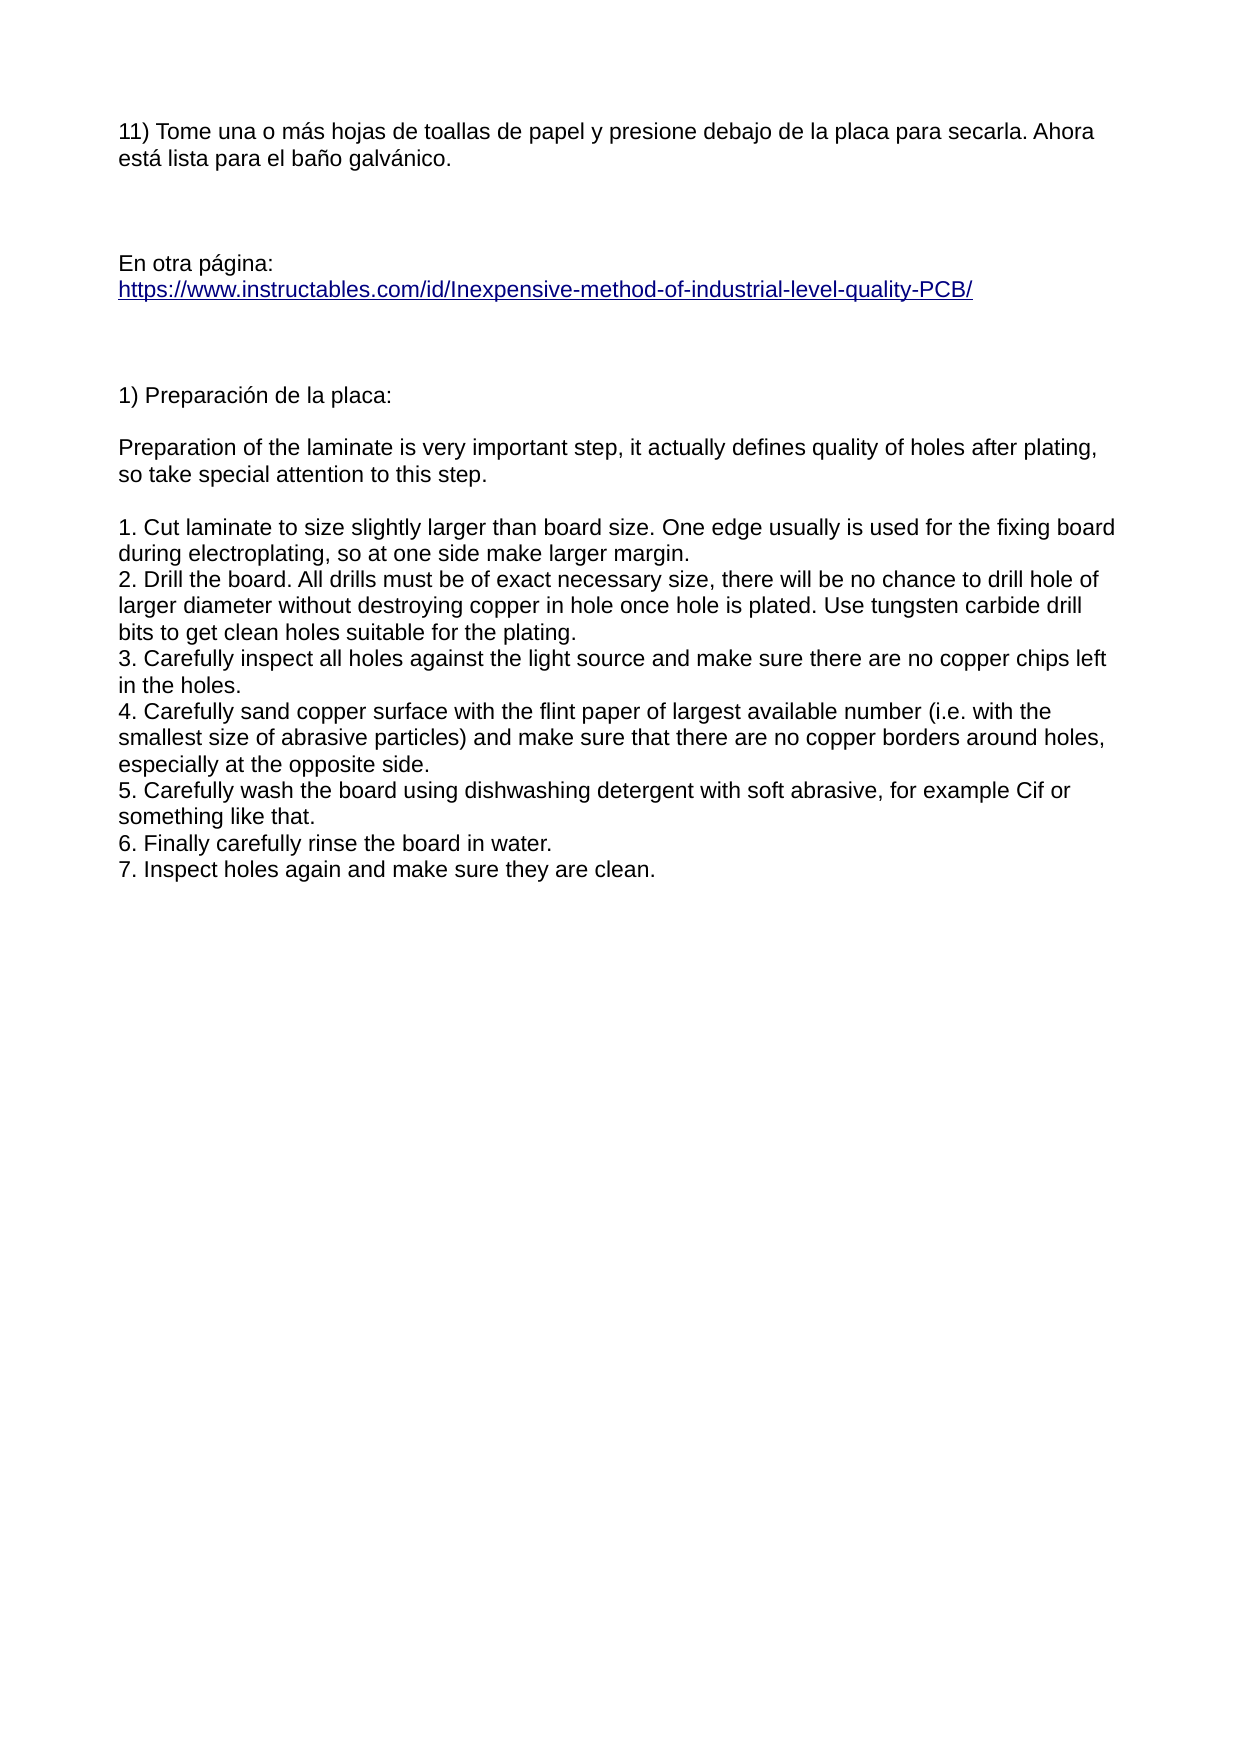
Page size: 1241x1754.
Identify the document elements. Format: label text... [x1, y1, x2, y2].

text 1) Preparación de la placa: [118, 382, 1122, 408]
text https://www.instructables.com/id/Inexpensive-method-of-industrial-level-quality-PCB/ [118, 276, 1122, 303]
text Preparation of the laminate is very important step, it actually defines quality of holes after plating, so take special attention to this step. 1. Cut laminate to size slightly larger than board size. One edge usually is used for the fixing board during electroplating, so at one side make larger margin. 2. Drill the board. All drills must be of exact necessary size, there will be no chance to drill hole of larger diameter without destroying copper in hole once hole is plated. Use tungsten carbide drill bits to get clean holes suitable for the plating. 3. Carefully inspect all holes against the light source and make sure there are no copper chips left in the holes. 4. Carefully sand copper surface with the flint paper of largest available number (i.e. with the smallest size of abrasive particles) and make sure that there are no copper borders around holes, especially at the opposite side. 5. Carefully wash the board using dishwashing detergent with soft abrasive, for example Cif or something like that. 6. Finally carefully rinse the board in water. 7. Inspect holes again and make sure they are clean. [118, 434, 1122, 909]
text 11) Tome una o más hojas de toallas de papel y presione debajo de la placa para secarla. Ahora está lista para el baño galvánico. [118, 118, 1122, 171]
text En otra página: [118, 250, 1122, 276]
